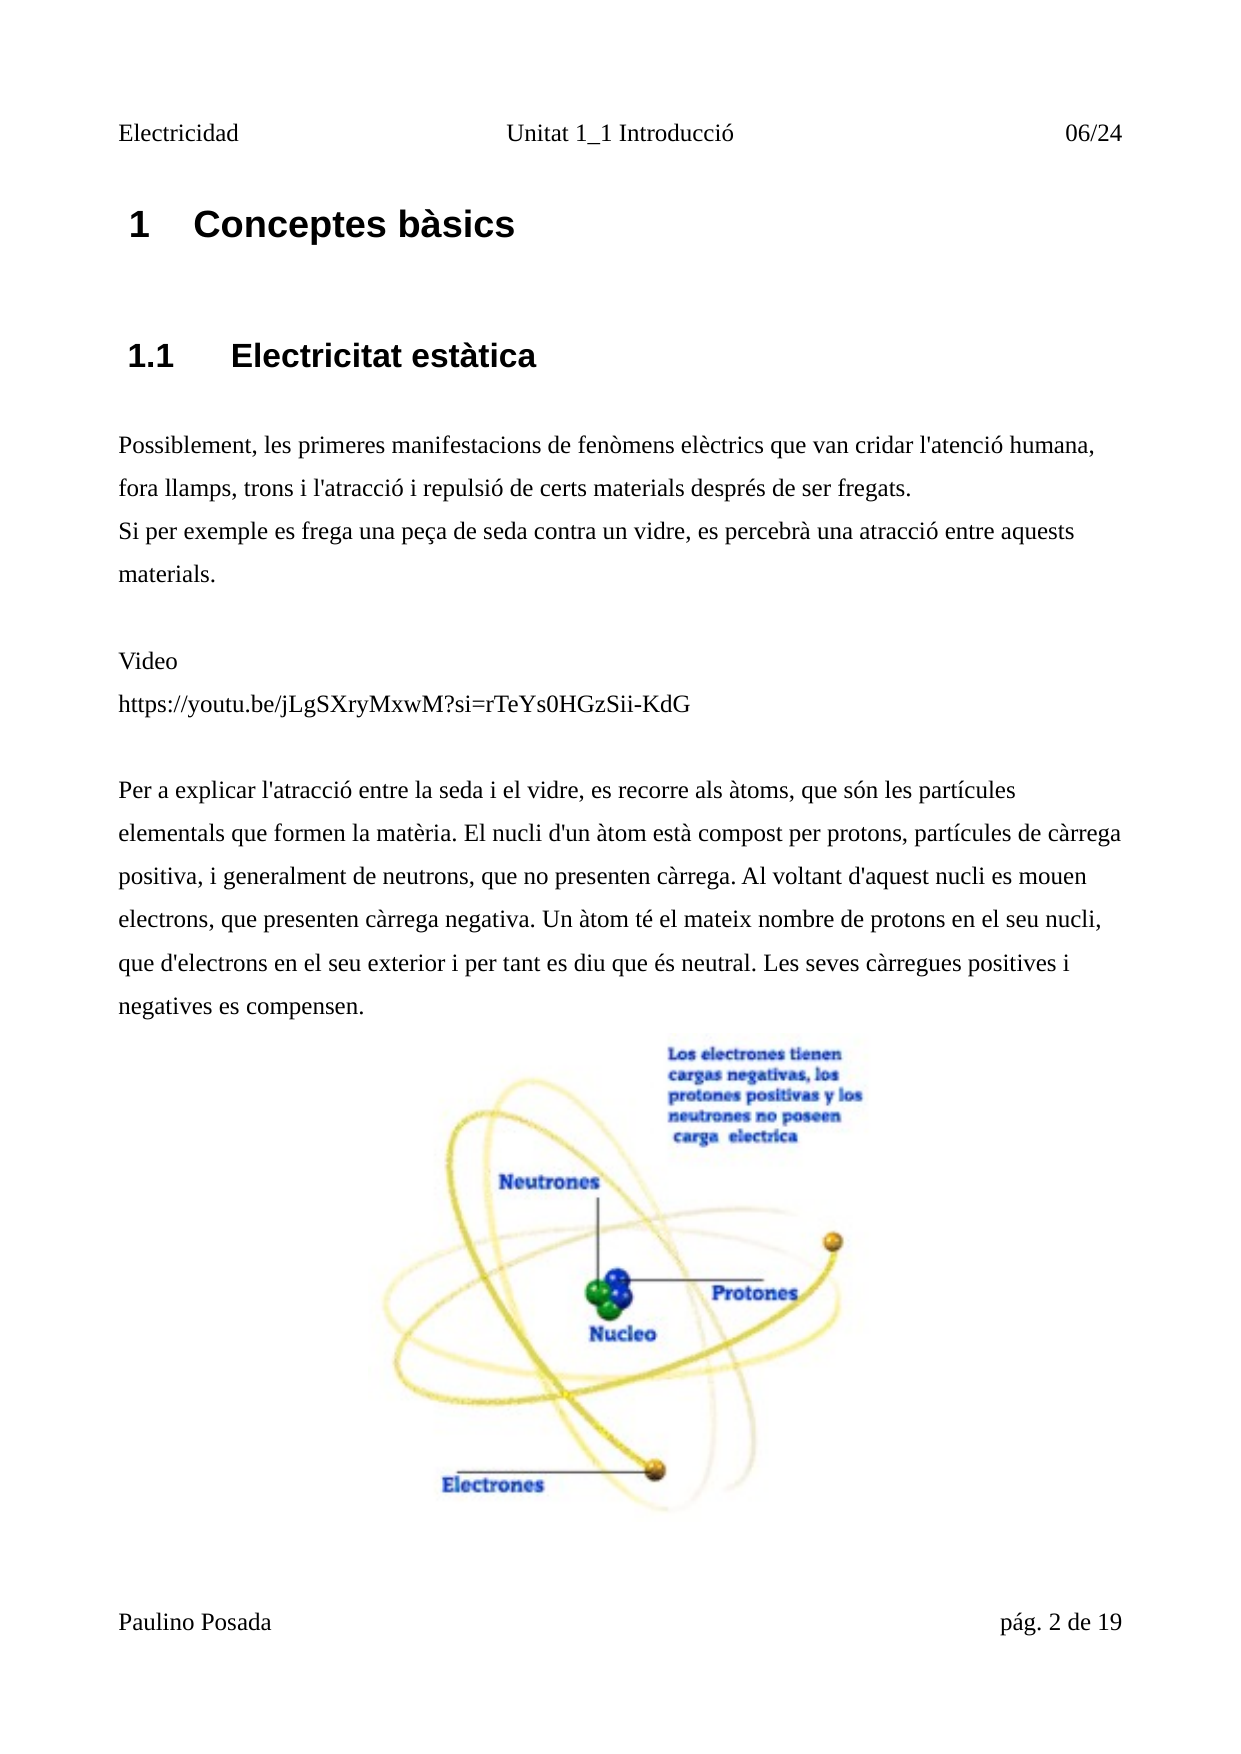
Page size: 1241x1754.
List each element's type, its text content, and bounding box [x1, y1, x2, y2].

subtitle Conceptes bàsics [118, 201, 1122, 245]
text Video [118, 646, 1122, 674]
text https://youtu.be/jLgSXryMxwM?si=rTeYs0HGzSii-KdG [118, 689, 1122, 718]
text Possiblement, les primeres manifestacions de fenòmens elèctrics que van cridar l'atenció humana, fora llamps, trons i l'atracció i repulsió de certs materials després de ser fregats. [118, 430, 1122, 502]
text Si per exemple es frega una peça de seda contra un vidre, es percebrà una atracció entre aquests materials. [118, 516, 1122, 588]
subtitle Electricitat estàtica [118, 336, 1122, 374]
text Per a explicar l'atracció entre la seda i el vidre, es recorre als àtoms, que són les partícules elementals que formen la matèria. El nucli d'un àtom està compost per protons, partícules de càrrega positiva, i generalment de neutrons, que no presenten càrrega. Al voltant d'aquest nucli es mouen electrons, que presenten càrrega negativa. Un àtom té el mateix nombre de protons en el seu nucli, que d'electrons en el seu exterior i per tant es diu que és neutral. Les seves càrregues positives i negatives es compensen. [118, 775, 1122, 1019]
picture [368, 1033, 873, 1522]
